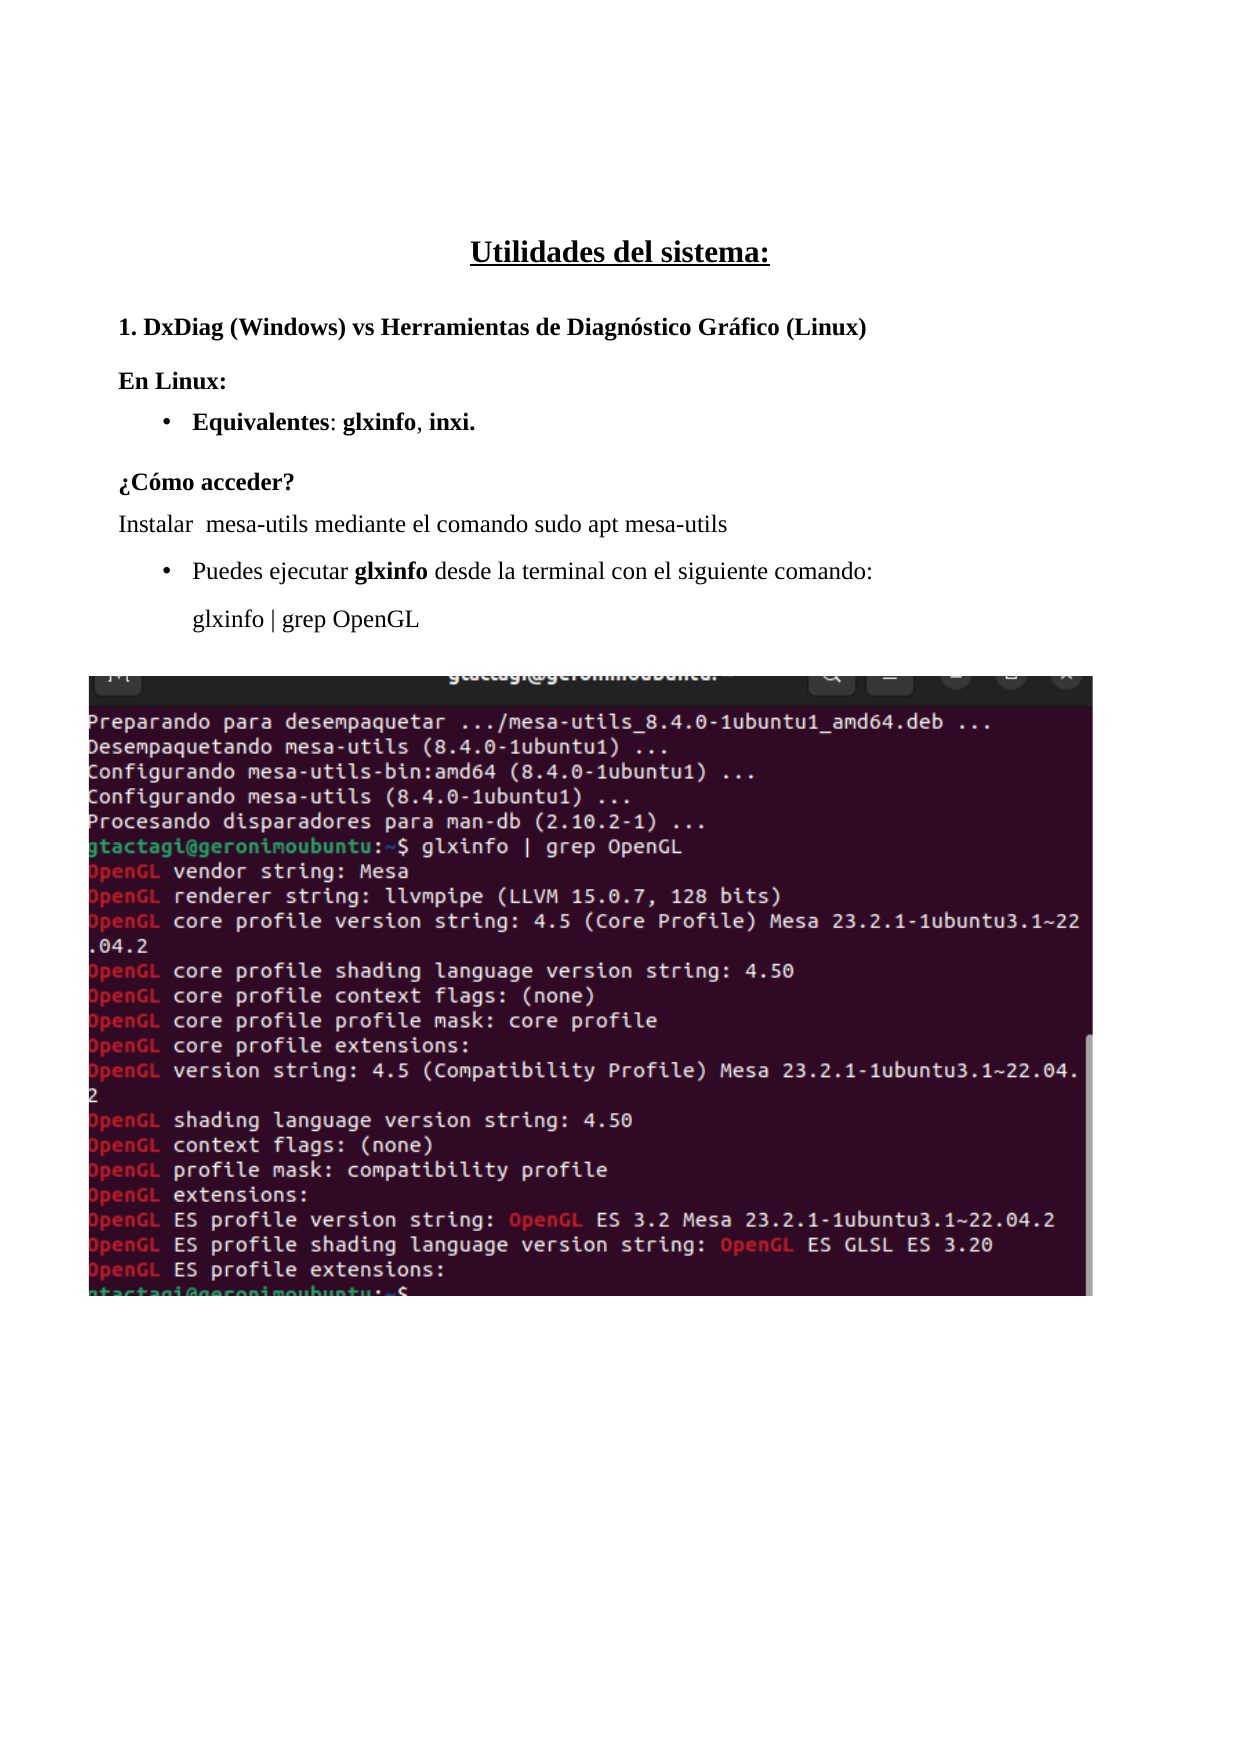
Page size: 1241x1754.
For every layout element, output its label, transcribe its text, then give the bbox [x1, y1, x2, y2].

picture [88, 676, 1093, 1296]
list Puedes ejecutar glxinfo desde la terminal con el siguiente comando: [162, 556, 1122, 585]
subtitle ¿Cómo acceder? [118, 467, 1122, 496]
subtitle 1. DxDiag (Windows) vs Herramientas de Diagnóstico Gráfico (Linux) [118, 312, 1122, 341]
subtitle En Linux: [118, 366, 1122, 395]
text Utilidades del sistema: [118, 233, 1122, 269]
list Equivalentes: glxinfo, inxi. [162, 407, 1122, 436]
text Instalar mesa-utils mediante el comando sudo apt mesa-utils [118, 509, 1122, 537]
list glxinfo | grep OpenGL [162, 604, 1122, 633]
